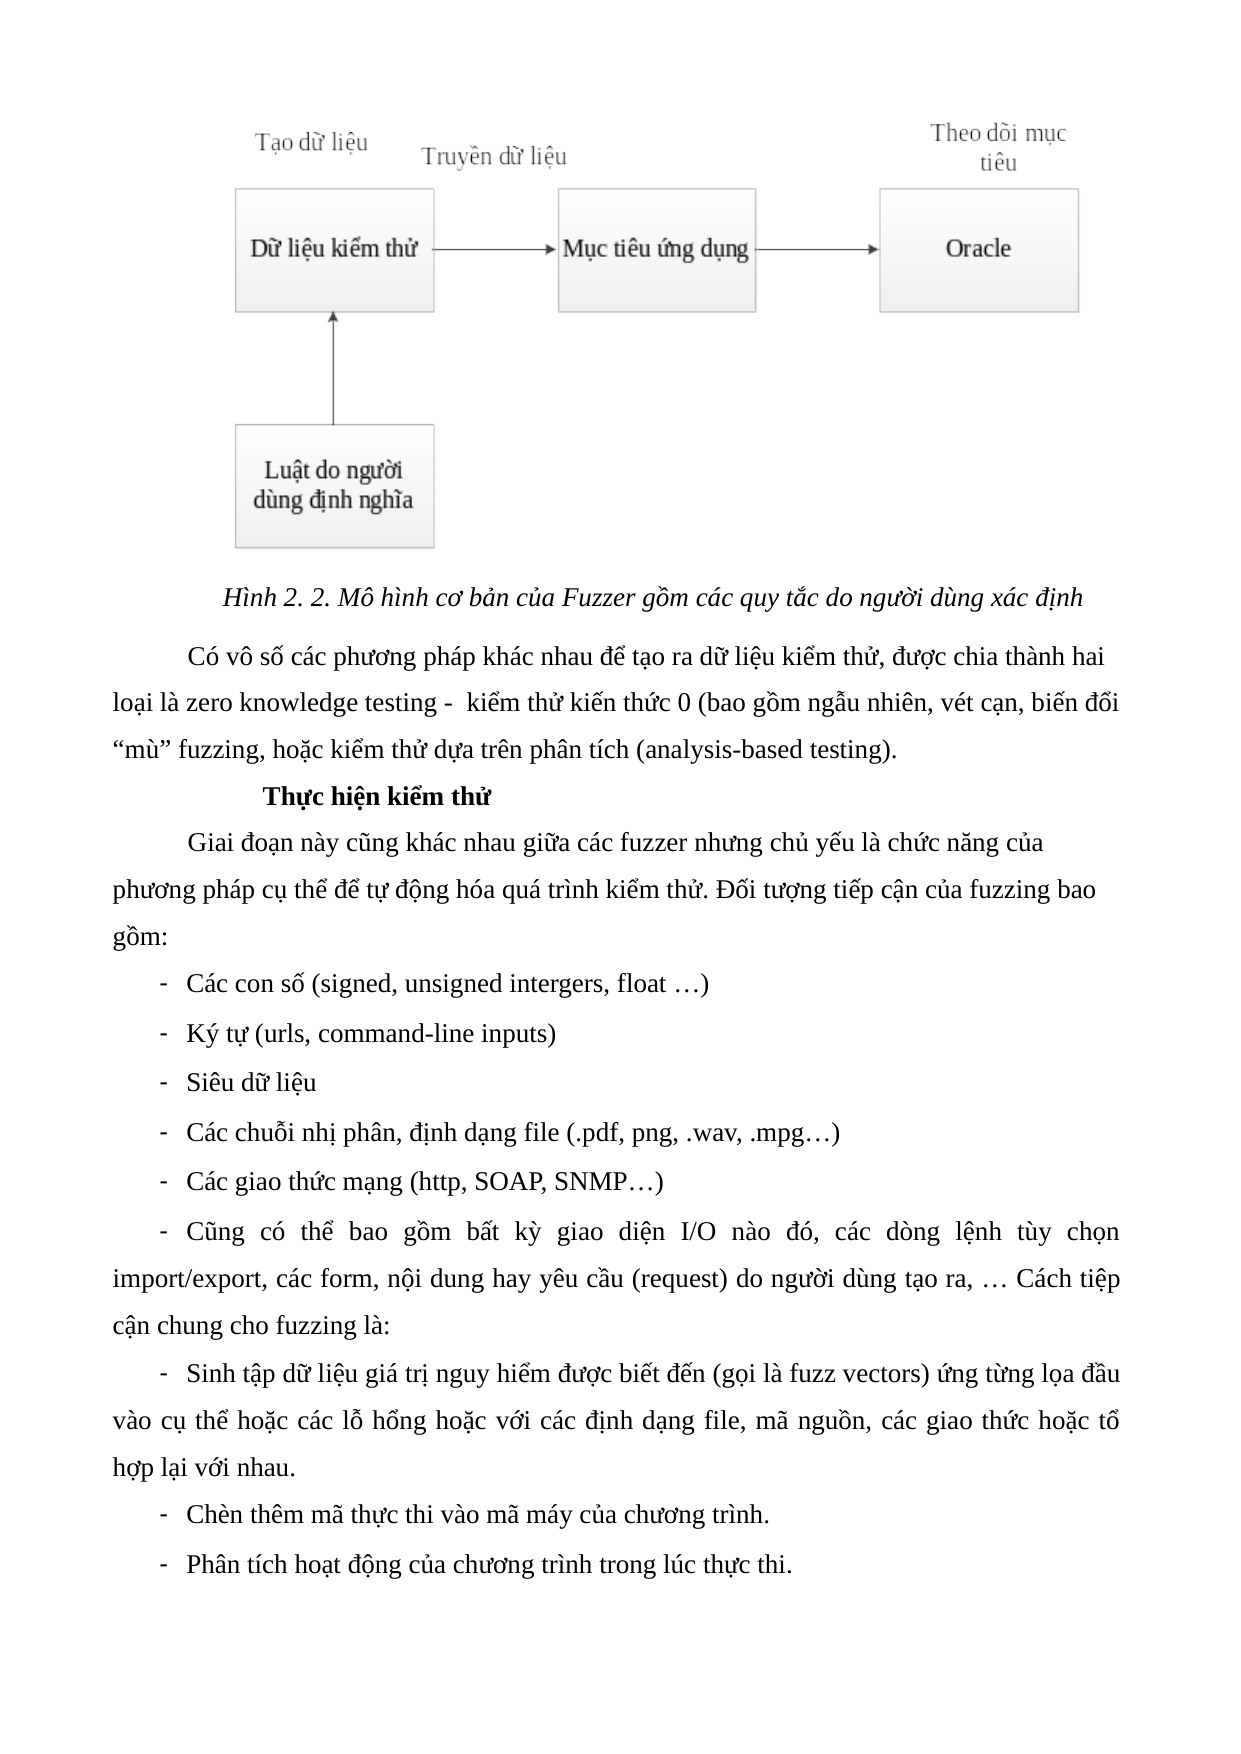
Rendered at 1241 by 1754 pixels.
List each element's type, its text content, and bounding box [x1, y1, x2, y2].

subtitle Thực hiện kiểm thử [187, 780, 1122, 811]
text Có vô số các phương pháp khác nhau để tạo ra dữ liệu kiểm thử, được chia thành hai loại là zero knowledge testing - kiểm thử kiến thức 0 (bao gồm ngẫu nhiên, vét cạn, biến đổi “mù” fuzzing, hoặc kiểm thử dựa trên phân tích (analysis-based testing). [112, 640, 1122, 764]
list Sinh tập dữ liệu giá trị nguy hiểm được biết đến (gọi là fuzz vectors) ứng từng lọa đầu vào cụ thể hoặc các lỗ hổng hoặc với các định dạng file, mã nguồn, các giao thức hoặc tổ hợp lại với nhau. [112, 1356, 1122, 1482]
list Ký tự (urls, command-line inputs) [112, 1016, 1122, 1049]
list Các con số (signed, unsigned intergers, float …) [112, 966, 1122, 999]
text Hình 2. 2. Mô hình cơ bản của Fuzzer gồm các quy tắc do người dùng xác định [112, 581, 1122, 612]
list Phân tích hoạt động của chương trình trong lúc thực thi. [112, 1547, 1122, 1580]
list Cũng có thể bao gồm bất kỳ giao diện I/O nào đó, các dòng lệnh tùy chọn import/export, các form, nội dung hay yêu cầu (request) do người dùng tạo ra, … Cách tiệp cận chung cho fuzzing là: [112, 1214, 1122, 1340]
list Các giao thức mạng (http, SOAP, SNMP…) [112, 1164, 1122, 1197]
list Siêu dữ liệu [112, 1065, 1122, 1098]
text Giai đoạn này cũng khác nhau giữa các fuzzer nhưng chủ yếu là chức năng của phương pháp cụ thể để tự động hóa quá trình kiểm thử. Đối tượng tiếp cận của fuzzing bao gồm: [112, 826, 1122, 951]
list Các chuỗi nhị phân, định dạng file (.pdf, png, .wav, .mpg…) [112, 1115, 1122, 1148]
list Chèn thêm mã thực thi vào mã máy của chương trình. [112, 1498, 1122, 1531]
